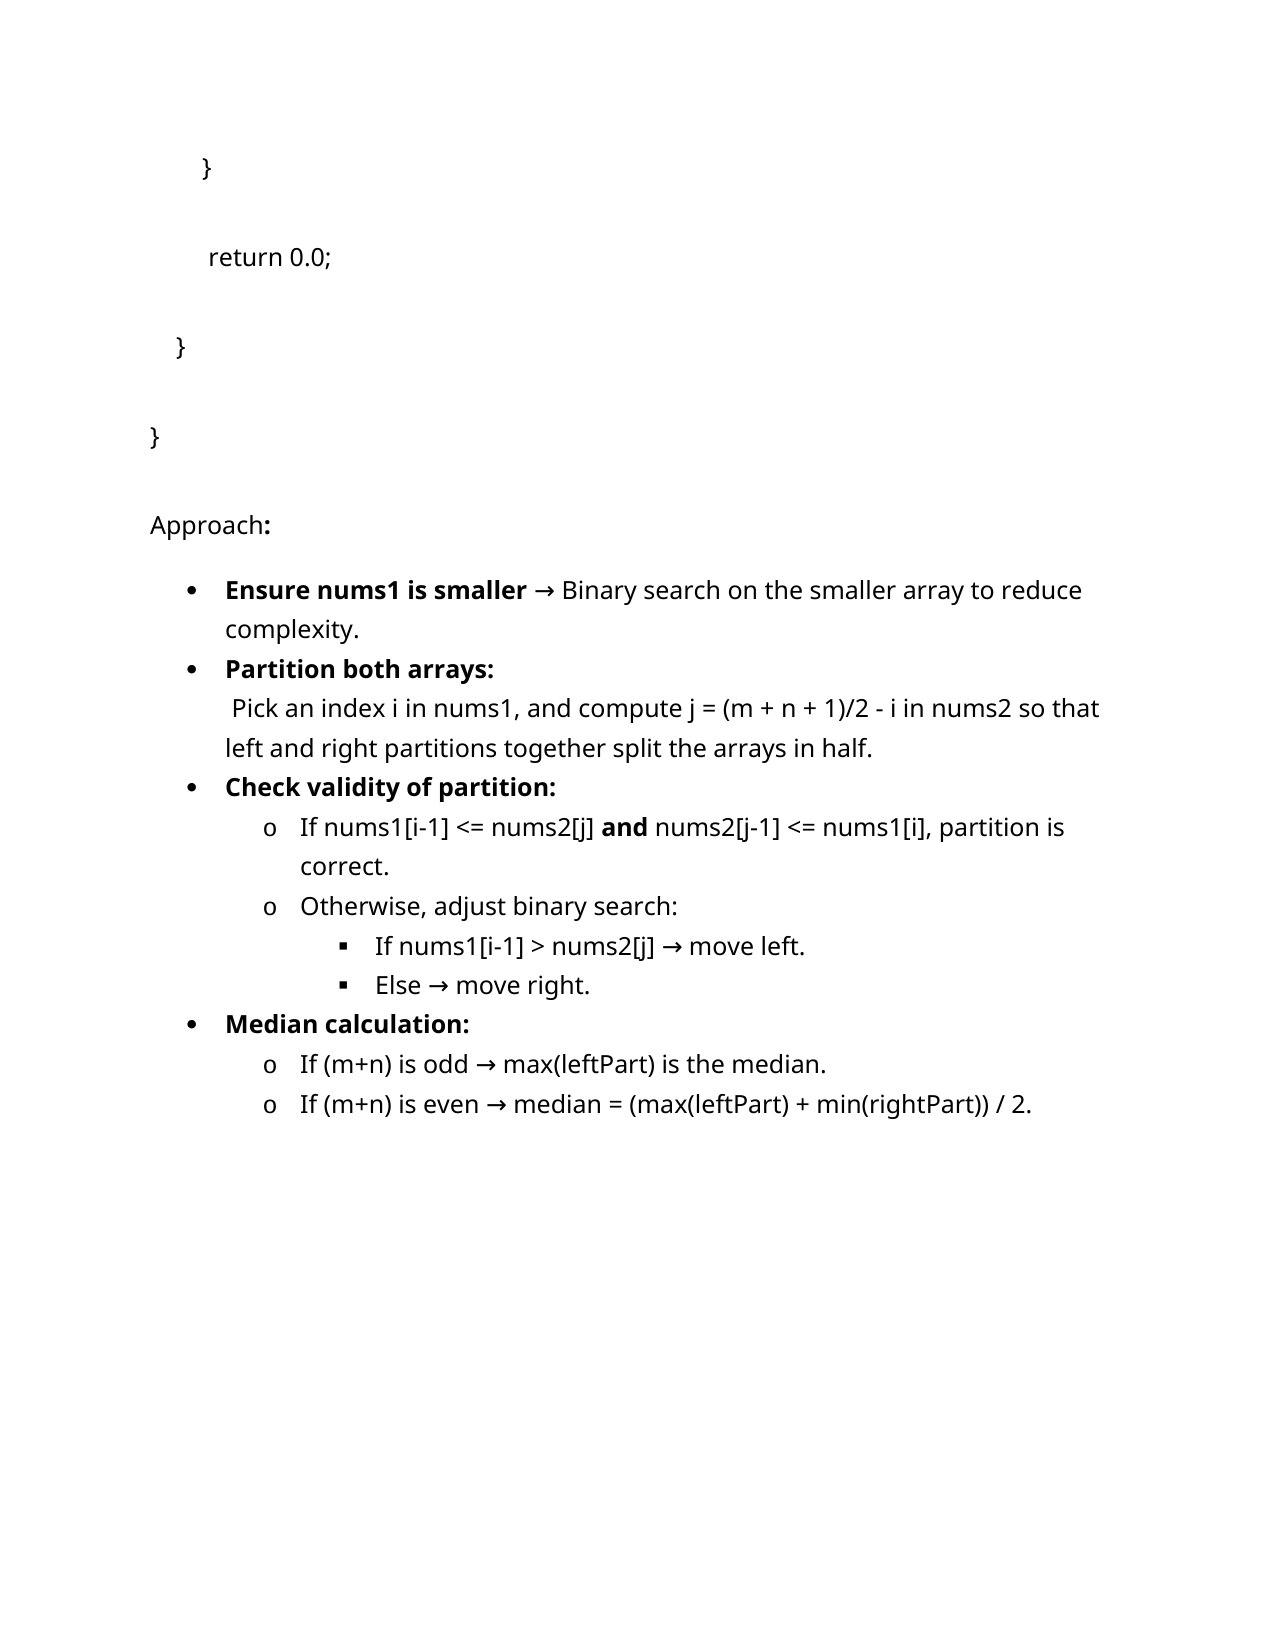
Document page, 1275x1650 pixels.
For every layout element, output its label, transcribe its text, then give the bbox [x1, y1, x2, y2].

list If nums1[i-1] > nums2[j] → move left. [337, 928, 1125, 962]
text } [150, 418, 1125, 452]
list Ensure nums1 is smaller → Binary search on the smaller array to reduce complexity. [187, 572, 1125, 646]
text Approach: [150, 508, 1125, 542]
list Else → move right. [337, 968, 1125, 1002]
list If (m+n) is even → median = (max(leftPart) + min(rightPart)) / 2. [262, 1086, 1125, 1121]
text } [150, 329, 1125, 363]
list Median calculation: [187, 1007, 1125, 1041]
text } [150, 150, 1125, 184]
text return 0.0; [150, 239, 1125, 273]
list Partition both arrays: Pick an index i in nums1, and compute j = (m + n + 1)/2 - i in nums2 so that left and right partitions together split the arrays in half. [187, 651, 1125, 764]
list Otherwise, adjust binary search: [262, 888, 1125, 923]
list Check validity of partition: [187, 770, 1125, 804]
list If (m+n) is odd → max(leftPart) is the median. [262, 1047, 1125, 1081]
list If nums1[i-1] <= nums2[j] and nums2[j-1] <= nums1[i], partition is correct. [262, 809, 1125, 883]
